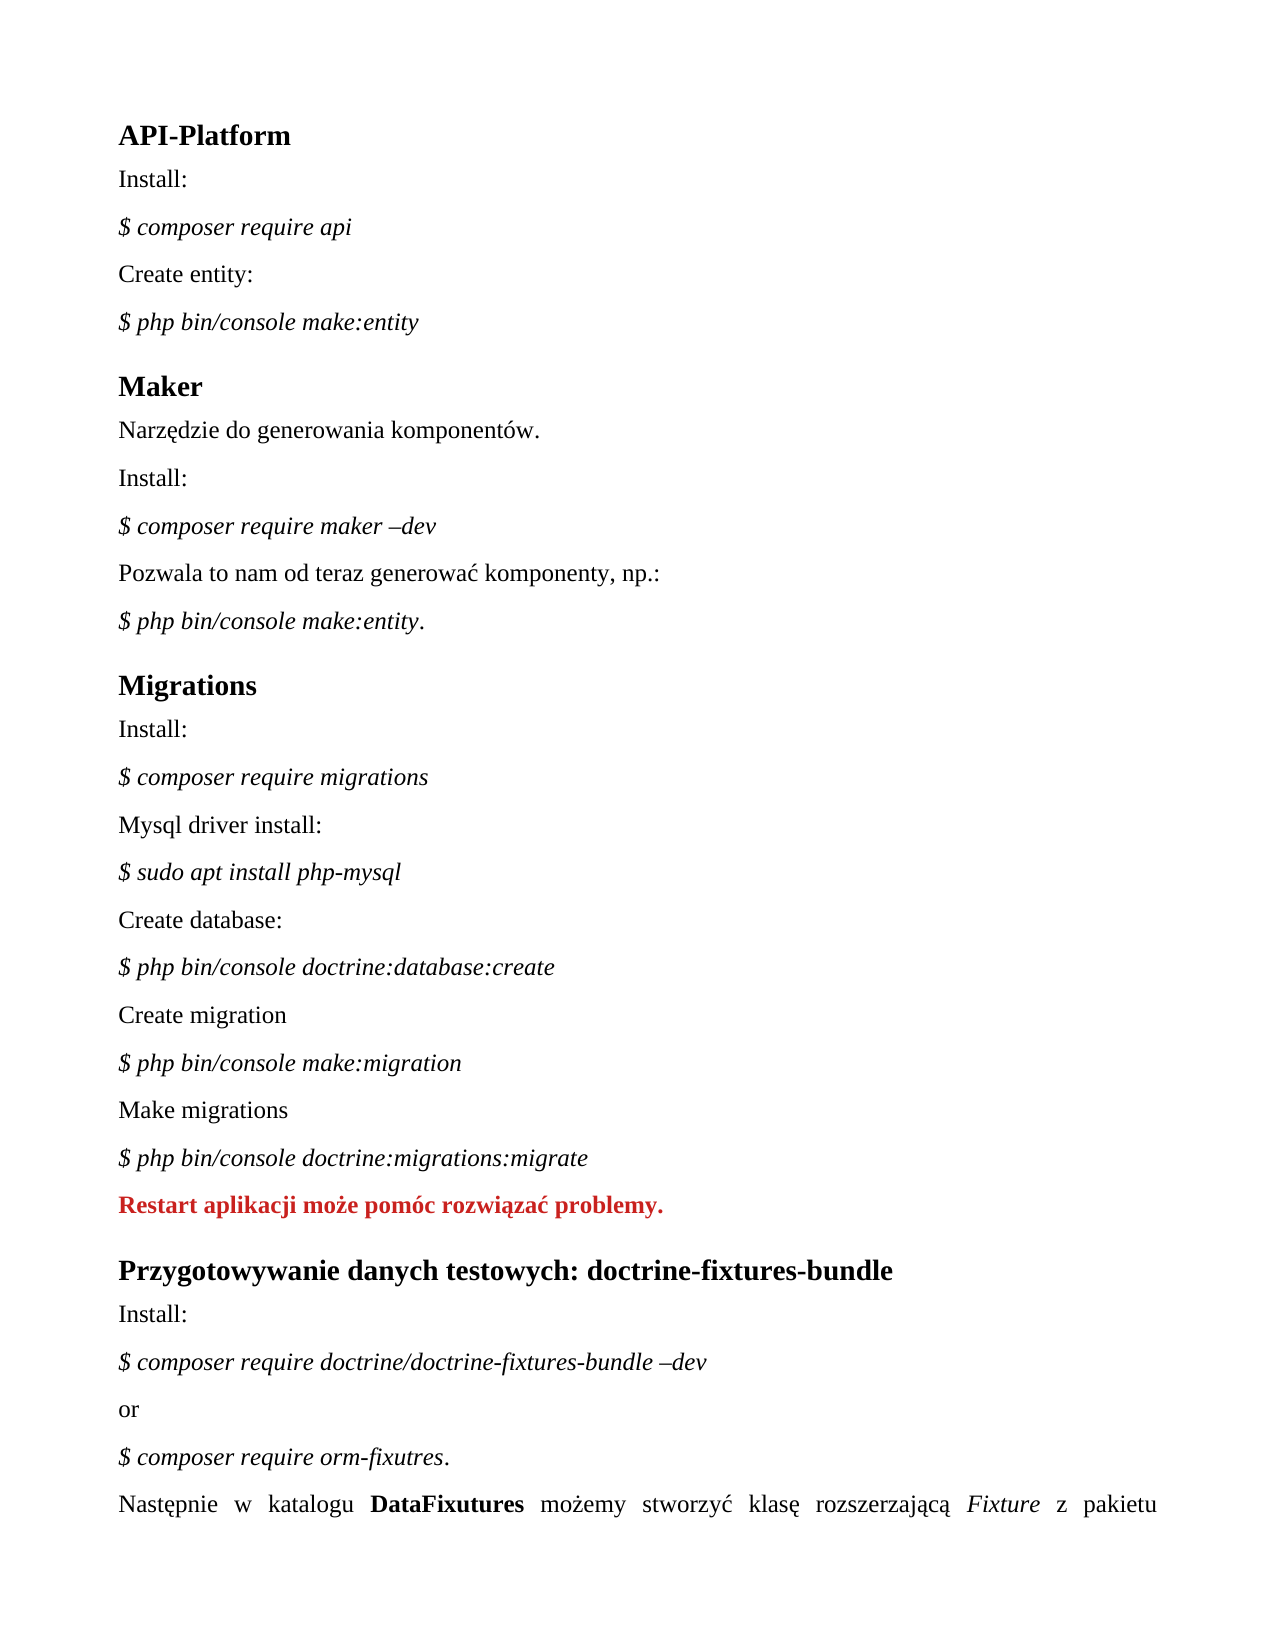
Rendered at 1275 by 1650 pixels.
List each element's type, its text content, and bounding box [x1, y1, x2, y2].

text Create database: [118, 905, 1157, 934]
text Mysql driver install: [118, 810, 1157, 838]
text Restart aplikacji może pomóc rozwiązać problemy. [118, 1191, 1157, 1219]
text $ sudo apt install php-mysql [118, 857, 1157, 886]
text Create migration [118, 1000, 1157, 1029]
subtitle Przygotowywanie danych testowych: doctrine-fixtures-bundle [118, 1253, 1157, 1286]
subtitle Migrations [118, 668, 1157, 702]
text Install: [118, 164, 1157, 193]
text $ php bin/console make:entity [118, 307, 1157, 336]
text $ php bin/console doctrine:migrations:migrate [118, 1143, 1157, 1172]
subtitle API-Platform [118, 118, 1157, 152]
text Make migrations [118, 1095, 1157, 1124]
text Install: [118, 463, 1157, 492]
text $ php bin/console make:migration [118, 1048, 1157, 1076]
text $ php bin/console make:entity. [118, 606, 1157, 635]
text $ composer require doctrine/doctrine-fixtures-bundle –dev [118, 1347, 1157, 1375]
text Install: [118, 1299, 1157, 1328]
text or [118, 1394, 1157, 1423]
text $ composer require migrations [118, 762, 1157, 791]
text Następnie w katalogu DataFixutures możemy stworzyć klasę rozszerzającą Fixture z pakietu [118, 1489, 1157, 1518]
text Narzędzie do generowania komponentów. [118, 416, 1157, 444]
text $ composer require maker –dev [118, 511, 1157, 539]
text Create entity: [118, 259, 1157, 288]
text $ composer require api [118, 212, 1157, 241]
text Pozwala to nam od teraz generować komponenty, np.: [118, 558, 1157, 587]
subtitle Maker [118, 369, 1157, 403]
text $ composer require orm-fixutres. [118, 1442, 1157, 1471]
text $ php bin/console doctrine:database:create [118, 952, 1157, 981]
text Install: [118, 714, 1157, 743]
